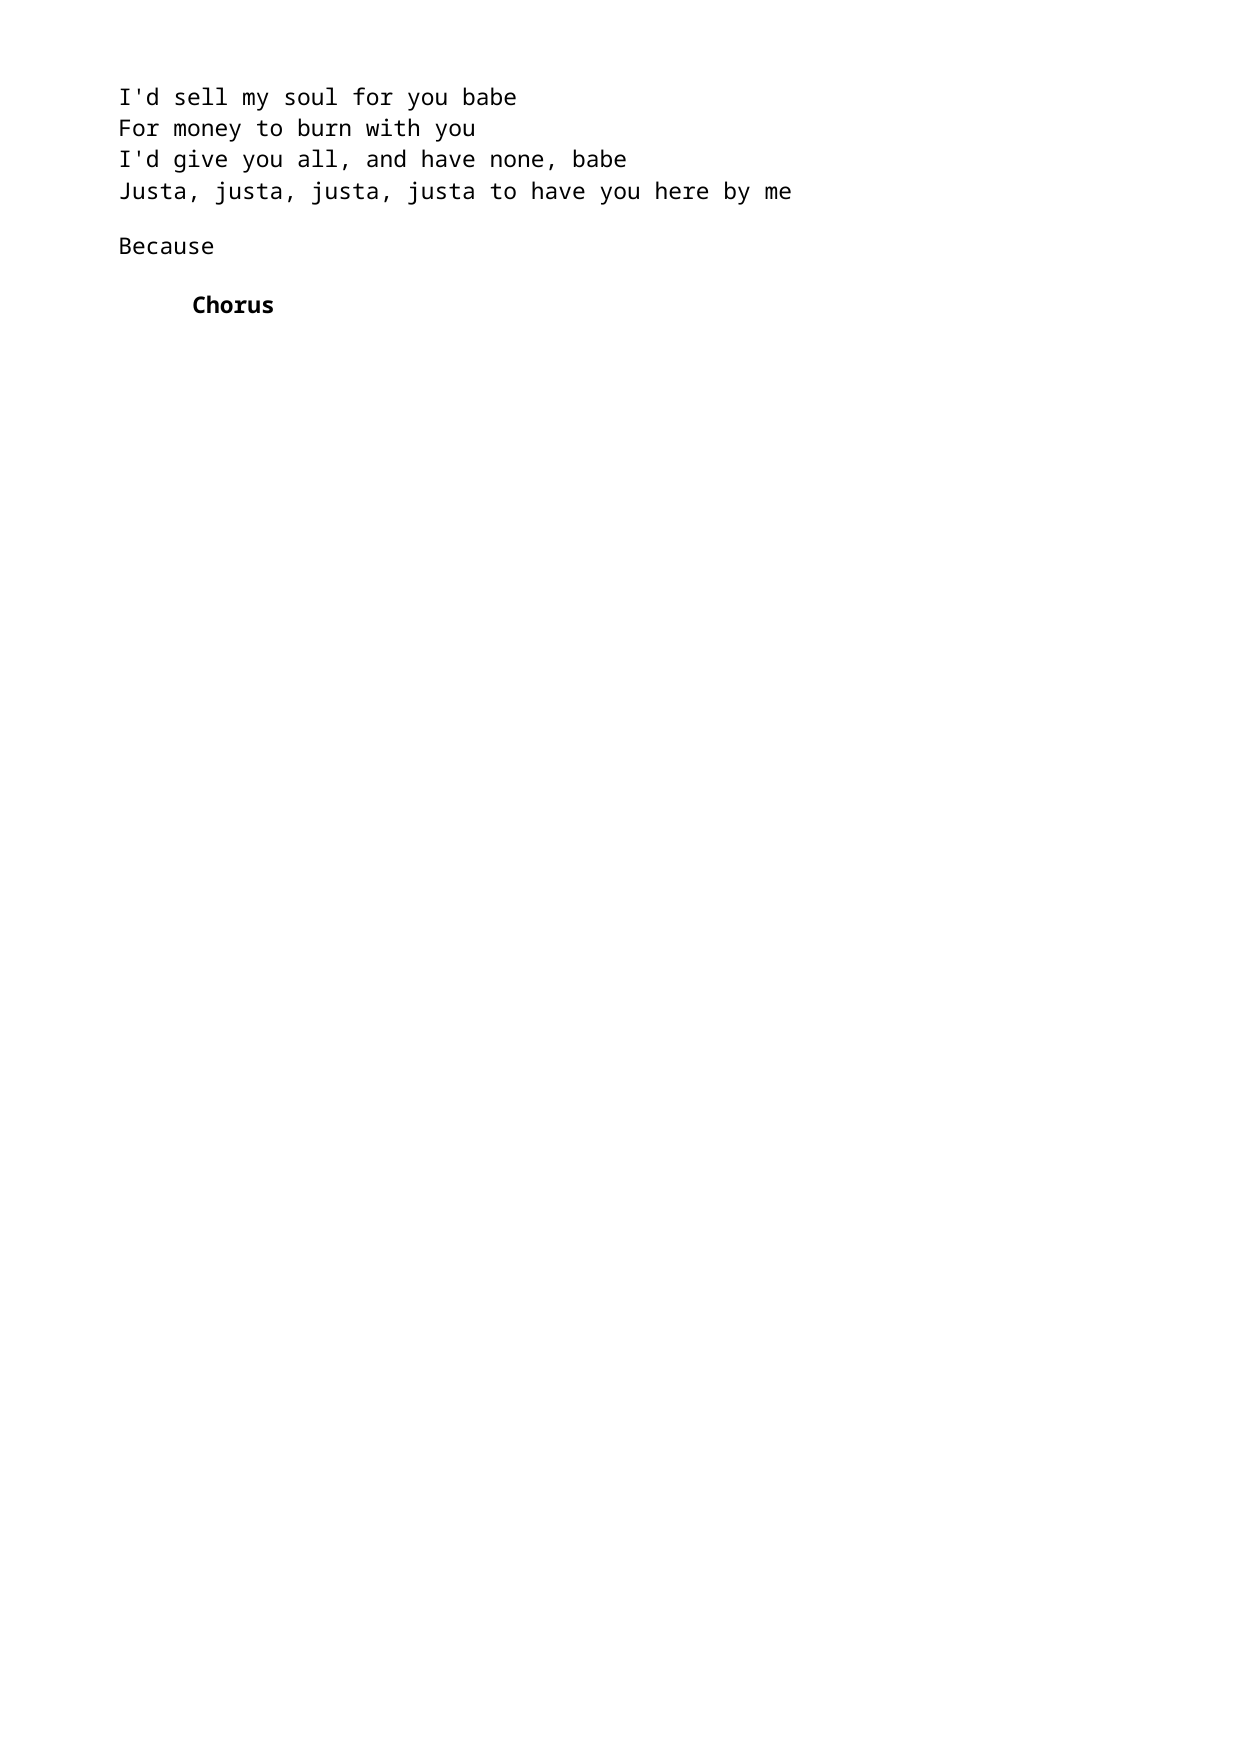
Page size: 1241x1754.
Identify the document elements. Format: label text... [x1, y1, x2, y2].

text Chorus [192, 289, 1122, 320]
text I'd give you all, and have none, babe [118, 143, 1122, 175]
text I'd sell my soul for you babe [118, 81, 1122, 112]
text Because [118, 229, 1122, 261]
text For money to burn with you [118, 112, 1122, 143]
text Justa, justa, justa, justa to have you here by me [118, 175, 1122, 206]
